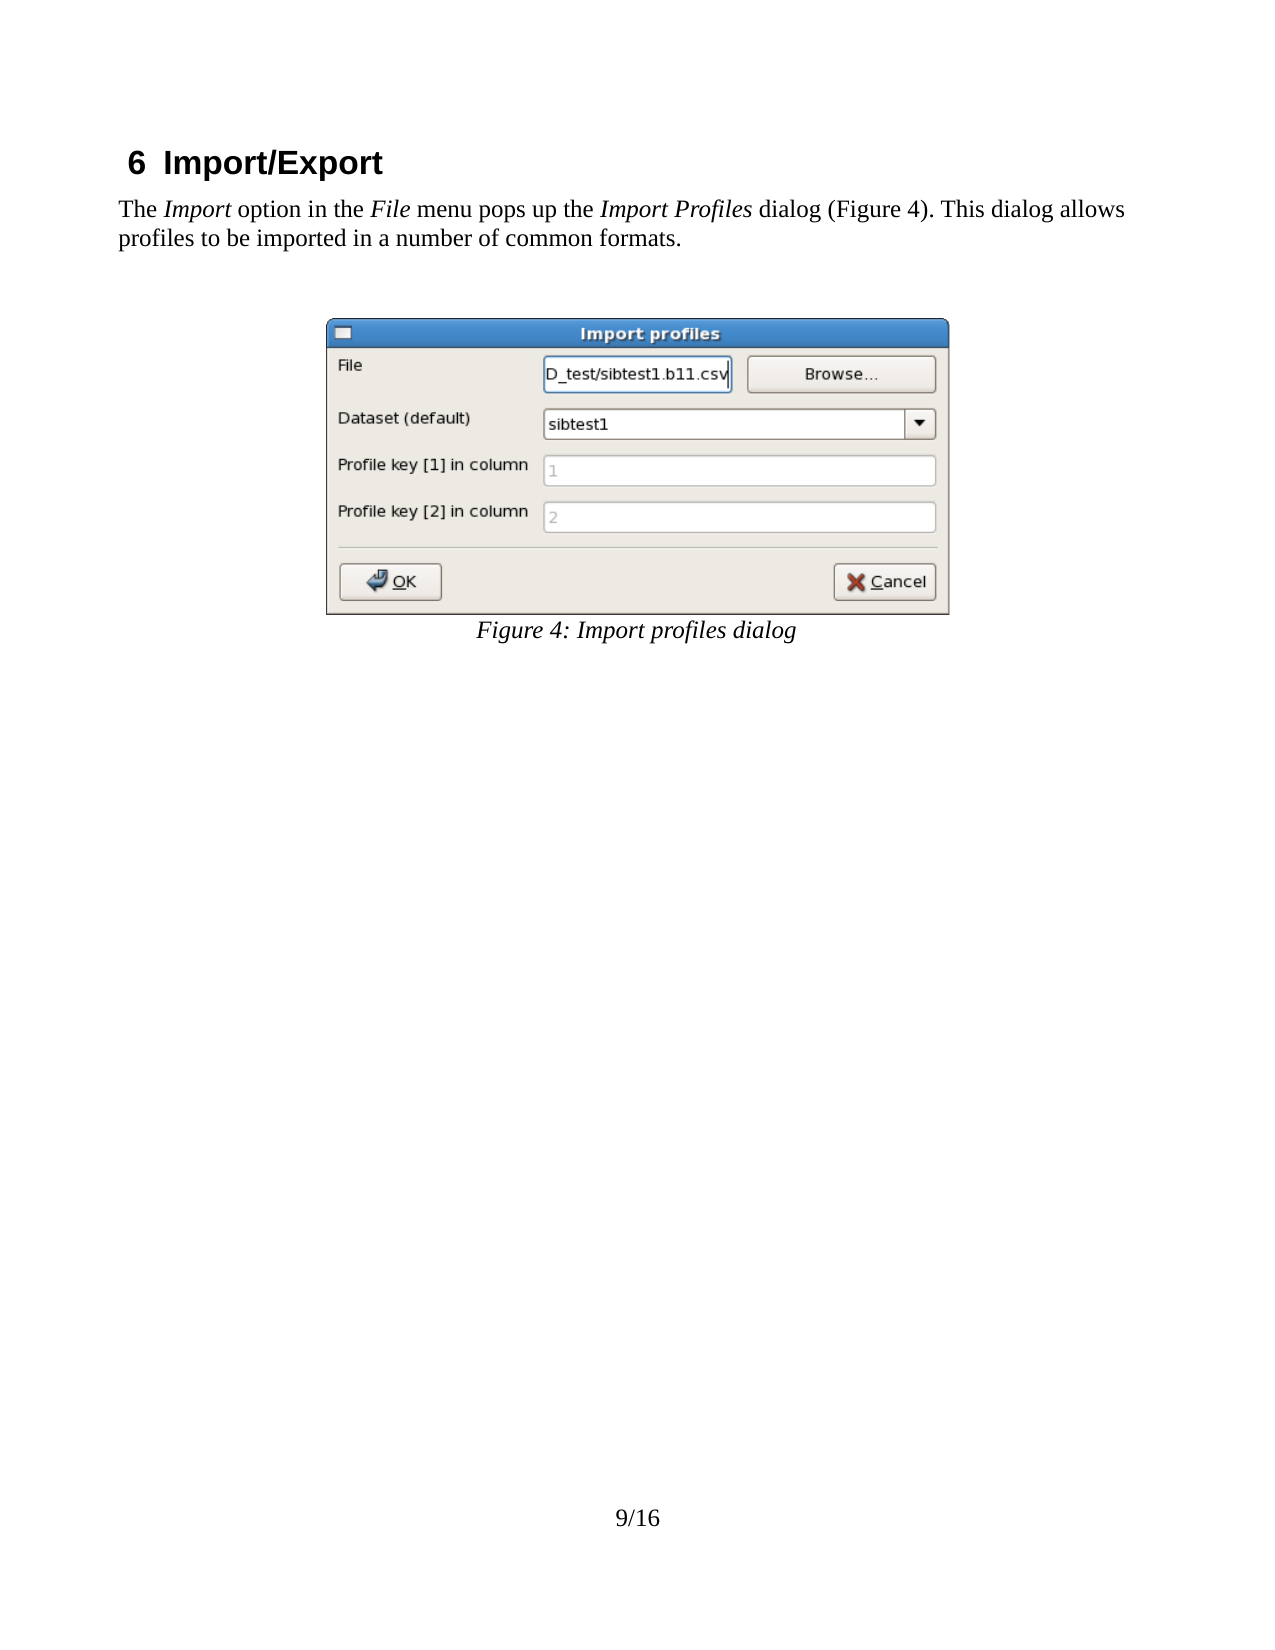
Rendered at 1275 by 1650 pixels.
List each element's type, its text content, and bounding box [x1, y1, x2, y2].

subtitle Import/Export [118, 143, 1157, 182]
text The Import option in the File menu pops up the Import Profiles dialog (Figure 4). This dialog allows profiles to be imported in a number of common formats. [118, 194, 1157, 252]
picture [326, 318, 950, 615]
text Figure 4: Import profiles dialog [326, 615, 949, 644]
